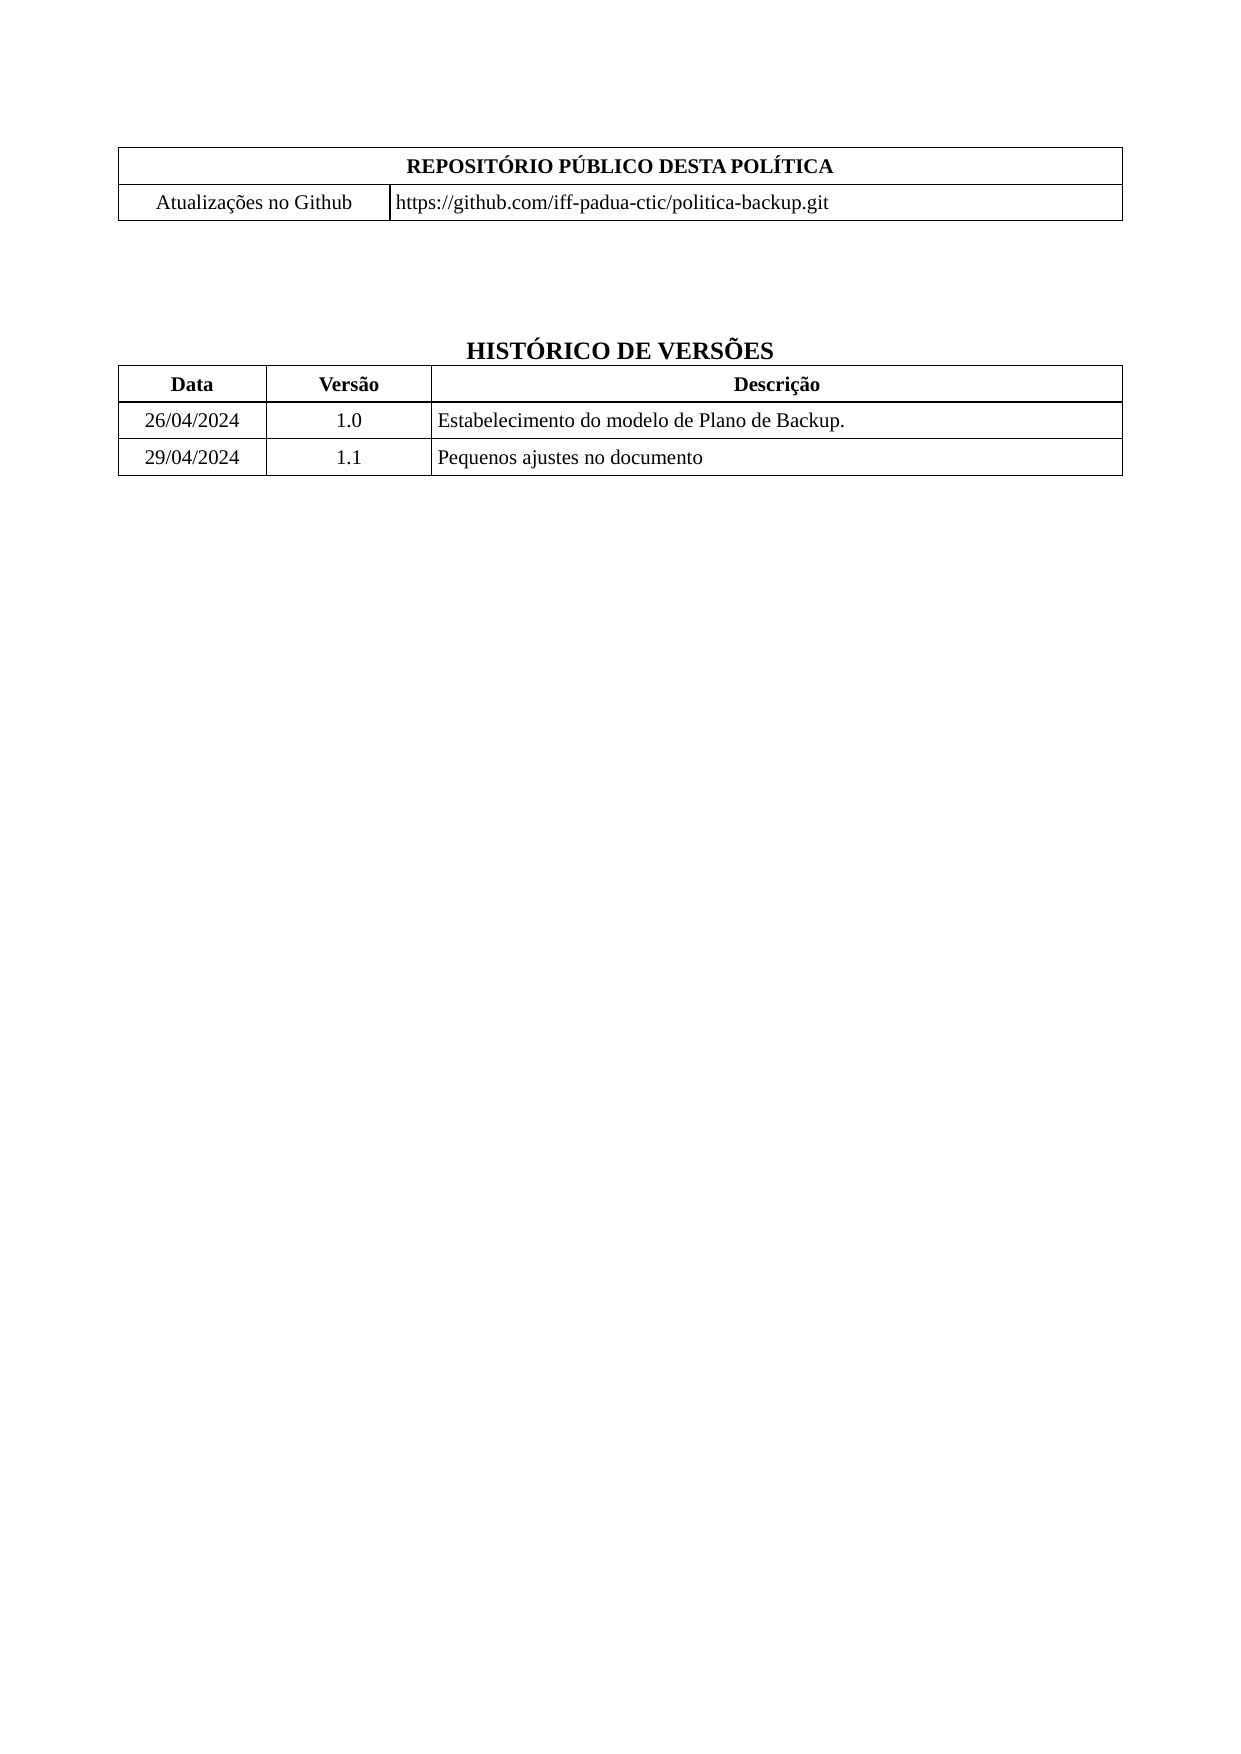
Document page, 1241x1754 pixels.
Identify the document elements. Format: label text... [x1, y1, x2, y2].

table_header REPOSITÓRIO PÚBLICO DESTA POLÍTICA [119, 148, 1122, 183]
table_header Versão [267, 366, 431, 401]
table_cell 29/04/2024 [119, 439, 266, 474]
table_header Data [119, 366, 266, 401]
table_cell Atualizações no Github [119, 185, 389, 220]
table_cell https://github.com/iff-padua-ctic/politica-backup.git [391, 185, 1122, 220]
table_cell 1.0 [267, 403, 431, 438]
table_cell Estabelecimento do modelo de Plano de Backup. [432, 403, 1122, 438]
text HISTÓRICO DE VERSÕES [118, 336, 1122, 365]
table_cell Pequenos ajustes no documento [432, 439, 1122, 474]
table_cell 26/04/2024 [119, 403, 266, 438]
table_cell 1.1 [267, 439, 431, 474]
table_header Descrição [432, 366, 1122, 401]
